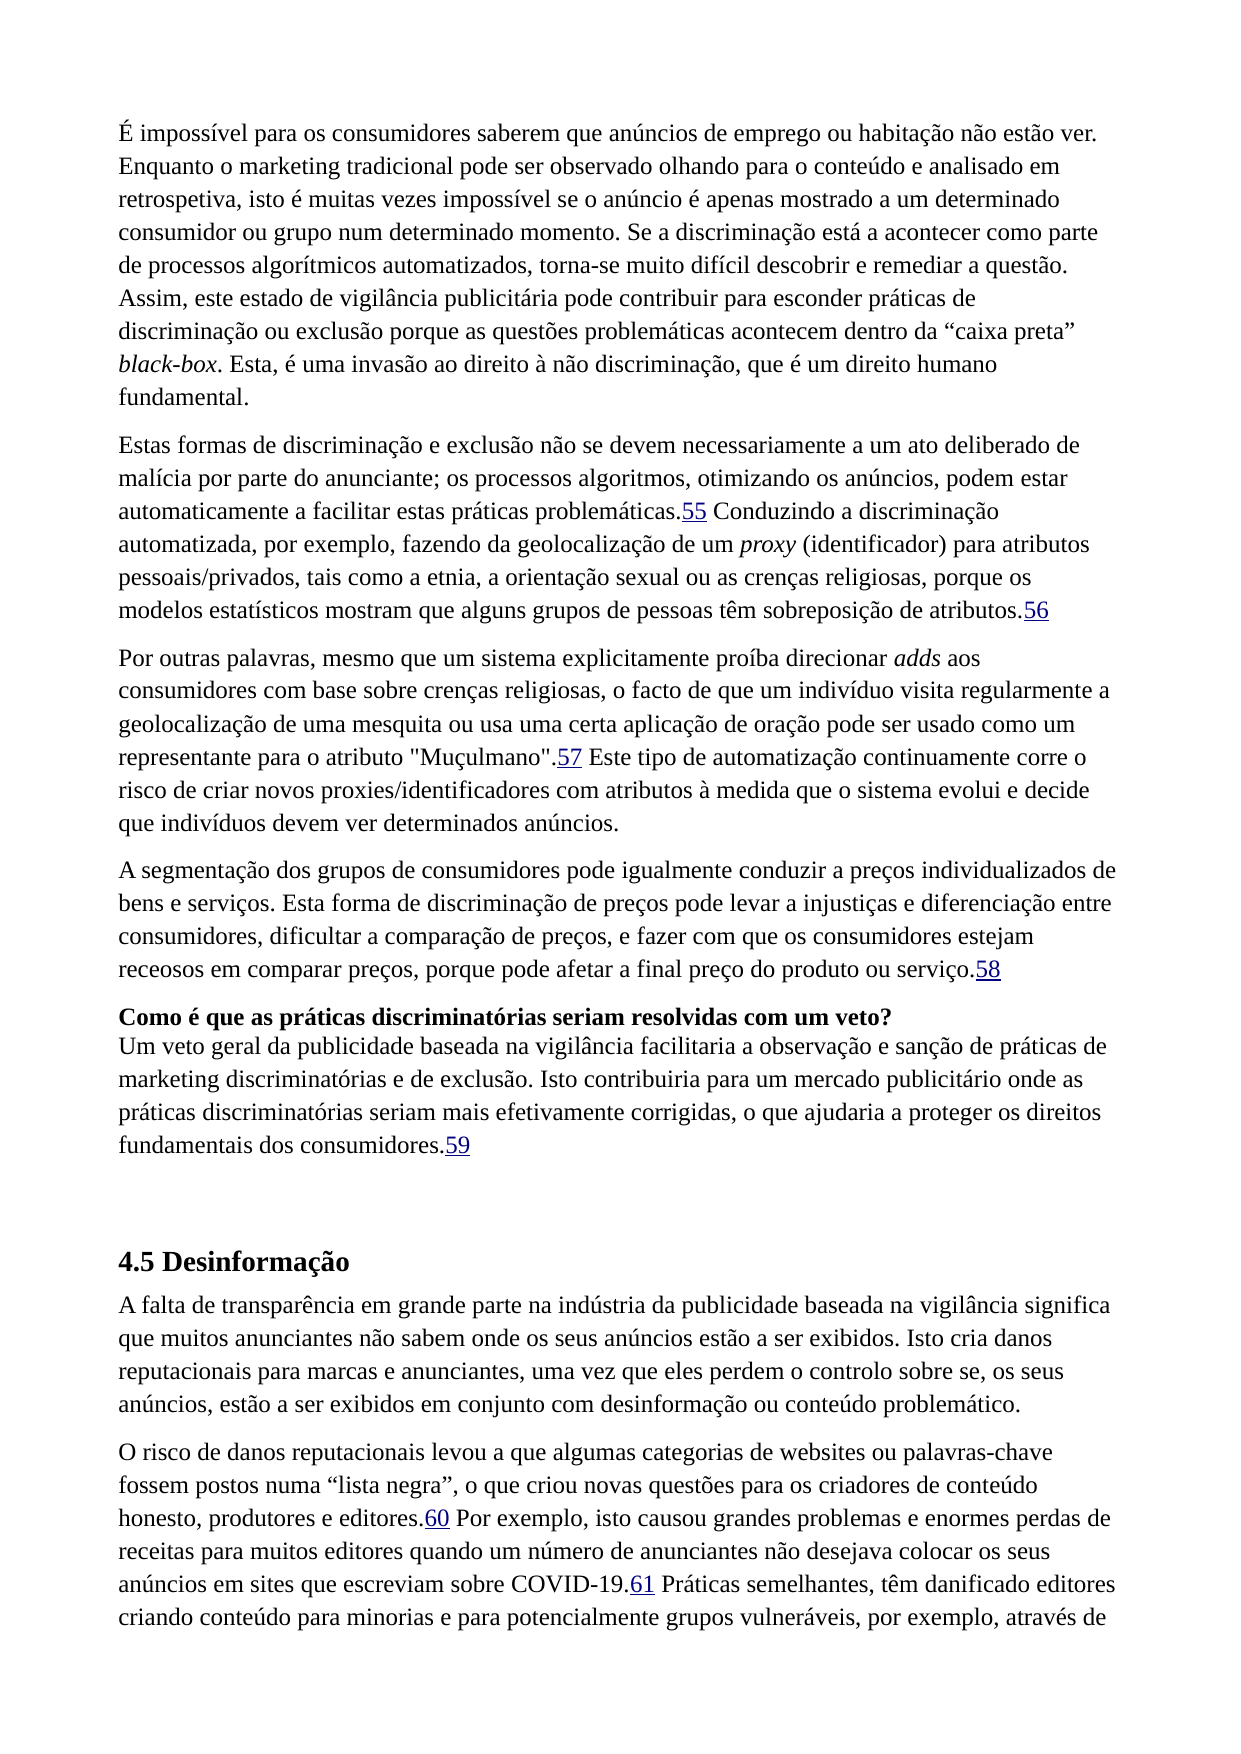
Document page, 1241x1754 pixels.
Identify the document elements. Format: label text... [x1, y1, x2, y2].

text É impossível para os consumidores saberem que anúncios de emprego ou habitação não estão ver. Enquanto o marketing tradicional pode ser observado olhando para o conteúdo e analisado em retrospetiva, isto é muitas vezes impossível se o anúncio é apenas mostrado a um determinado consumidor ou grupo num determinado momento. Se a discriminação está a acontecer como parte de processos algorítmicos automatizados, torna-se muito difícil descobrir e remediar a questão. Assim, este estado de vigilância publicitária pode contribuir para esconder práticas de discriminação ou exclusão porque as questões problemáticas acontecem dentro da “caixa preta” black-box. Esta, é uma invasão ao direito à não discriminação, que é um direito humano fundamental. [118, 118, 1122, 411]
subtitle 4.5 Desinformação [118, 1244, 1122, 1277]
text A falta de transparência em grande parte na indústria da publicidade baseada na vigilância significa que muitos anunciantes não sabem onde os seus anúncios estão a ser exibidos. Isto cria danos reputacionais para marcas e anunciantes, uma vez que eles perdem o controlo sobre se, os seus anúncios, estão a ser exibidos em conjunto com desinformação ou conteúdo problemático. [118, 1290, 1122, 1418]
text O risco de danos reputacionais levou a que algumas categorias de websites ou palavras-chave fossem postos numa “lista negra”, o que criou novas questões para os criadores de conteúdo honesto, produtores e editores.60 Por exemplo, isto causou grandes problemas e enormes perdas de receitas para muitos editores quando um número de anunciantes não desejava colocar os seus anúncios em sites que escreviam sobre COVID-19.61 Práticas semelhantes, têm danificado editores criando conteúdo para minorias e para potencialmente grupos vulneráveis, por exemplo, através de [118, 1437, 1122, 1631]
text Estas formas de discriminação e exclusão não se devem necessariamente a um ato deliberado de malícia por parte do anunciante; os processos algoritmos, otimizando os anúncios, podem estar automaticamente a facilitar estas práticas problemáticas.55 Conduzindo a discriminação automatizada, por exemplo, fazendo da geolocalização de um proxy (identificador) para atributos pessoais/privados, tais como a etnia, a orientação sexual ou as crenças religiosas, porque os modelos estatísticos mostram que alguns grupos de pessoas têm sobreposição de atributos.56 [118, 430, 1122, 624]
text Como é que as práticas discriminatórias seriam resolvidas com um veto? [118, 1002, 1122, 1031]
text Por outras palavras, mesmo que um sistema explicitamente proíba direcionar adds aos consumidores com base sobre crenças religiosas, o facto de que um indivíduo visita regularmente a geolocalização de uma mesquita ou usa uma certa aplicação de oração pode ser usado como um representante para o atributo "Muçulmano".57 Este tipo de automatização continuamente corre o risco de criar novos proxies/identificadores com atributos à medida que o sistema evolui e decide que indivíduos devem ver determinados anúncios. [118, 643, 1122, 836]
text A segmentação dos grupos de consumidores pode igualmente conduzir a preços individualizados de bens e serviços. Esta forma de discriminação de preços pode levar a injustiças e diferenciação entre consumidores, dificultar a comparação de preços, e fazer com que os consumidores estejam receosos em comparar preços, porque pode afetar a final preço do produto ou serviço.58 [118, 855, 1122, 983]
text Um veto geral da publicidade baseada na vigilância facilitaria a observação e sanção de práticas de marketing discriminatórias e de exclusão. Isto contribuiria para um mercado publicitário onde as práticas discriminatórias seriam mais efetivamente corrigidas, o que ajudaria a proteger os direitos fundamentais dos consumidores.59 [118, 1031, 1122, 1158]
